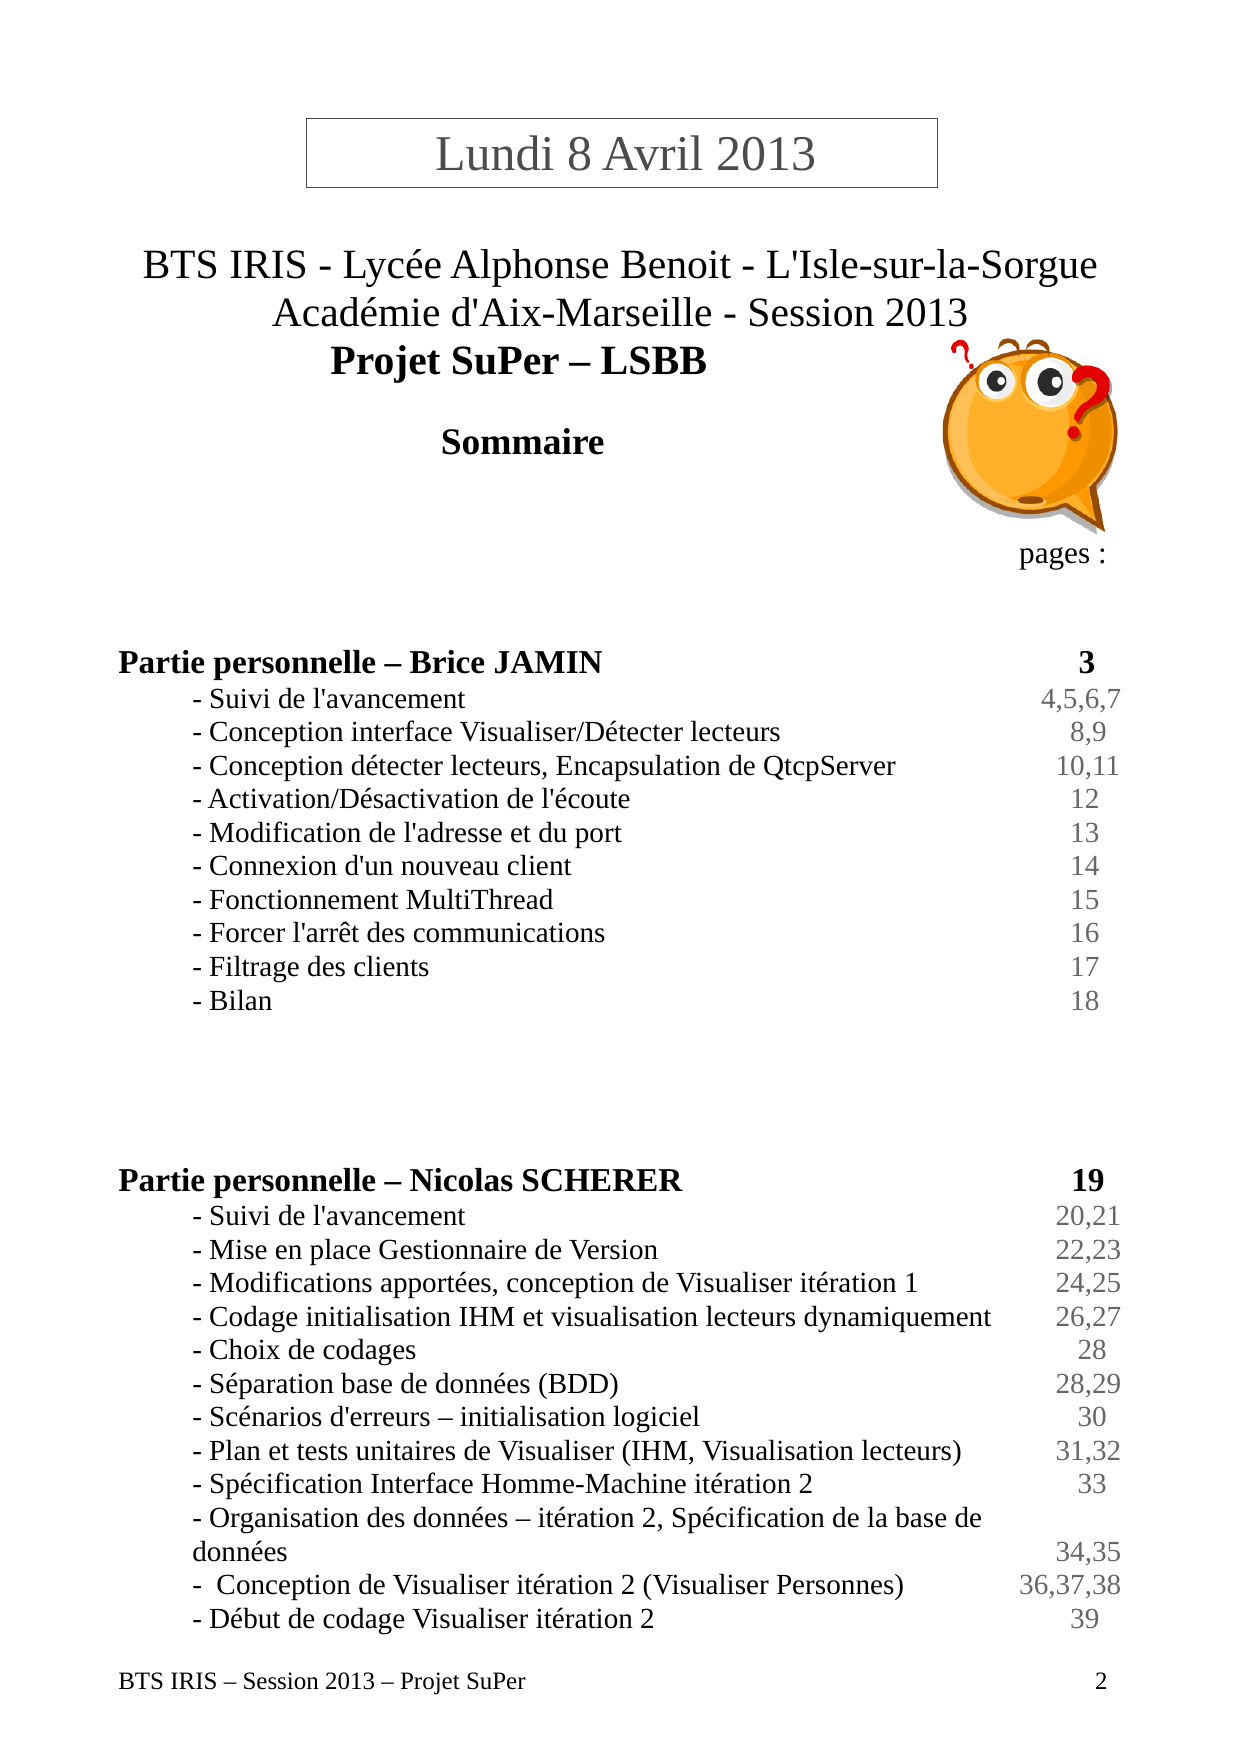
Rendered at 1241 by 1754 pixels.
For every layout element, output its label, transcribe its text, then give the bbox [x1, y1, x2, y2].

text Partie personnelle – Brice JAMIN 3 [118, 642, 1122, 681]
text - Choix de codages 28 [118, 1332, 1122, 1366]
text - Organisation des données – itération 2, Spécification de la base de données 34,35 [118, 1500, 1122, 1567]
text Projet SuPer – LSBB [118, 336, 927, 384]
text Sommaire [118, 420, 927, 463]
text - Fonctionnement MultiThread 15 [118, 882, 1122, 916]
text - Modifications apportées, conception de Visualiser itération 1 24,25 [118, 1265, 1122, 1299]
text - Scénarios d'erreurs – initialisation logiciel 30 [118, 1399, 1122, 1433]
text - Conception de Visualiser itération 2 (Visualiser Personnes) 36,37,38 [118, 1567, 1122, 1601]
text - Mise en place Gestionnaire de Version 22,23 [118, 1232, 1122, 1265]
text - Activation/Désactivation de l'écoute 12 [118, 781, 1122, 815]
text - Conception interface Visualiser/Détecter lecteurs 8,9 [118, 714, 1122, 748]
text Partie personnelle – Nicolas SCHERER 19 [118, 1160, 1122, 1198]
text BTS IRIS - Lycée Alphonse Benoit - L'Isle-sur-la-Sorgue Académie d'Aix-Marseille - Session 2013 [118, 240, 1122, 336]
text - Séparation base de données (BDD) 28,29 [118, 1366, 1122, 1399]
text - Forcer l'arrêt des communications 16 [118, 916, 1122, 949]
text - Plan et tests unitaires de Visualiser (IHM, Visualisation lecteurs) 31,32 [118, 1433, 1122, 1467]
text - Bilan 18 [118, 983, 1122, 1016]
text - Filtrage des clients 17 [118, 949, 1122, 983]
text - Spécification Interface Homme-Machine itération 2 33 [118, 1467, 1122, 1500]
text - Suivi de l'avancement 4,5,6,7 [118, 681, 1122, 714]
text - Modification de l'adresse et du port 13 [118, 815, 1122, 848]
text - Suivi de l'avancement 20,21 [118, 1198, 1122, 1232]
text - Conception détecter lecteurs, Encapsulation de QtcpServer 10,11 [118, 748, 1122, 781]
picture [927, 336, 1123, 535]
text - Connexion d'un nouveau client 14 [118, 848, 1122, 882]
text pages : [118, 535, 1122, 571]
text - Codage initialisation IHM et visualisation lecteurs dynamiquement 26,27 [118, 1299, 1122, 1332]
table_header Lundi 8 Avril 2013 [307, 119, 937, 187]
text - Début de codage Visualiser itération 2 39 [118, 1601, 1122, 1634]
